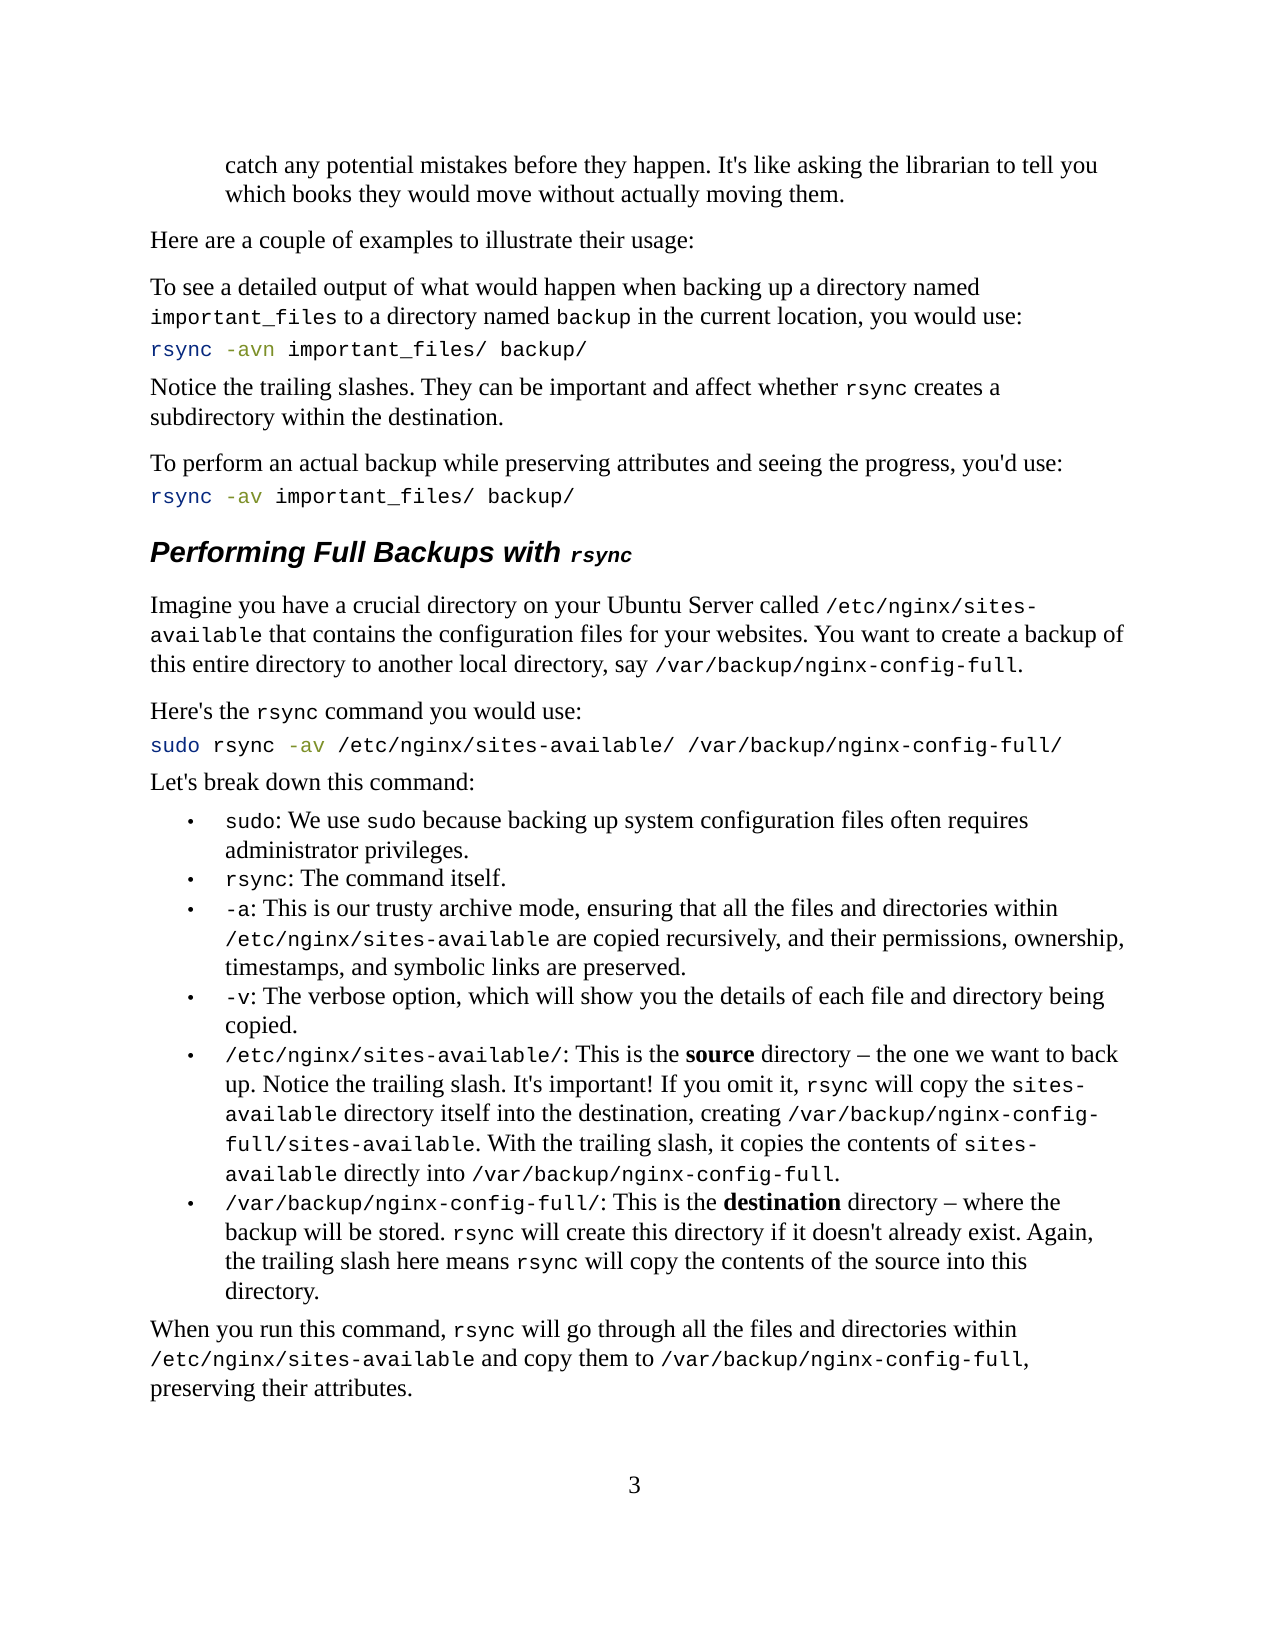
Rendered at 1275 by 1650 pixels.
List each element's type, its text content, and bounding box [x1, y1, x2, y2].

text Here's the rsync command you would use: [150, 696, 1125, 726]
text Let's break down this command: [150, 767, 1125, 796]
list /var/backup/nginx-config-full/: This is the destination directory – where the backup will be stored. rsync will create this directory if it doesn't already exist. Again, the trailing slash here means rsync will copy the contents of the source into this directory. [187, 1187, 1125, 1305]
list rsync: The command itself. [187, 863, 1125, 893]
text To perform an actual backup while preserving attributes and seeing the progress, you'd use: [150, 448, 1125, 477]
list -v: The verbose option, which will show you the details of each file and directory being copied. [187, 981, 1125, 1039]
text Here are a couple of examples to illustrate their usage: [150, 225, 1125, 254]
text rsync -avn important_files/ backup/ [150, 339, 1125, 363]
list sudo: We use sudo because backing up system configuration files often requires administrator privileges. [187, 805, 1125, 863]
list -a: This is our trusty archive mode, ensuring that all the files and directories within /etc/nginx/sites-available are copied recursively, and their permissions, ownership, timestamps, and symbolic links are preserved. [187, 893, 1125, 981]
subtitle Performing Full Backups with rsync [150, 534, 1125, 568]
list /etc/nginx/sites-available/: This is the source directory – the one we want to back up. Notice the trailing slash. It's important! If you omit it, rsync will copy the sites-available directory itself into the destination, creating /var/backup/nginx-config-full/sites-available. With the trailing slash, it copies the contents of sites-available directly into /var/backup/nginx-config-full. [187, 1039, 1125, 1187]
text sudo rsync -av /etc/nginx/sites-available/ /var/backup/nginx-config-full/ [150, 735, 1125, 758]
text Imagine you have a crucial directory on your Ubuntu Server called /etc/nginx/sites-available that contains the configuration files for your websites. You want to create a backup of this entire directory to another local directory, say /var/backup/nginx-config-full. [150, 590, 1125, 678]
text To see a detailed output of what would happen when backing up a directory named important_files to a directory named backup in the current location, you would use: [150, 272, 1125, 330]
text rsync -av important_files/ backup/ [150, 486, 1125, 509]
text When you run this command, rsync will go through all the files and directories within /etc/nginx/sites-available and copy them to /var/backup/nginx-config-full, preserving their attributes. [150, 1314, 1125, 1402]
list catch any potential mistakes before they happen. It's like asking the librarian to tell you which books they would move without actually moving them. [187, 150, 1125, 207]
text Notice the trailing slashes. They can be important and affect whether rsync creates a subdirectory within the destination. [150, 372, 1125, 430]
